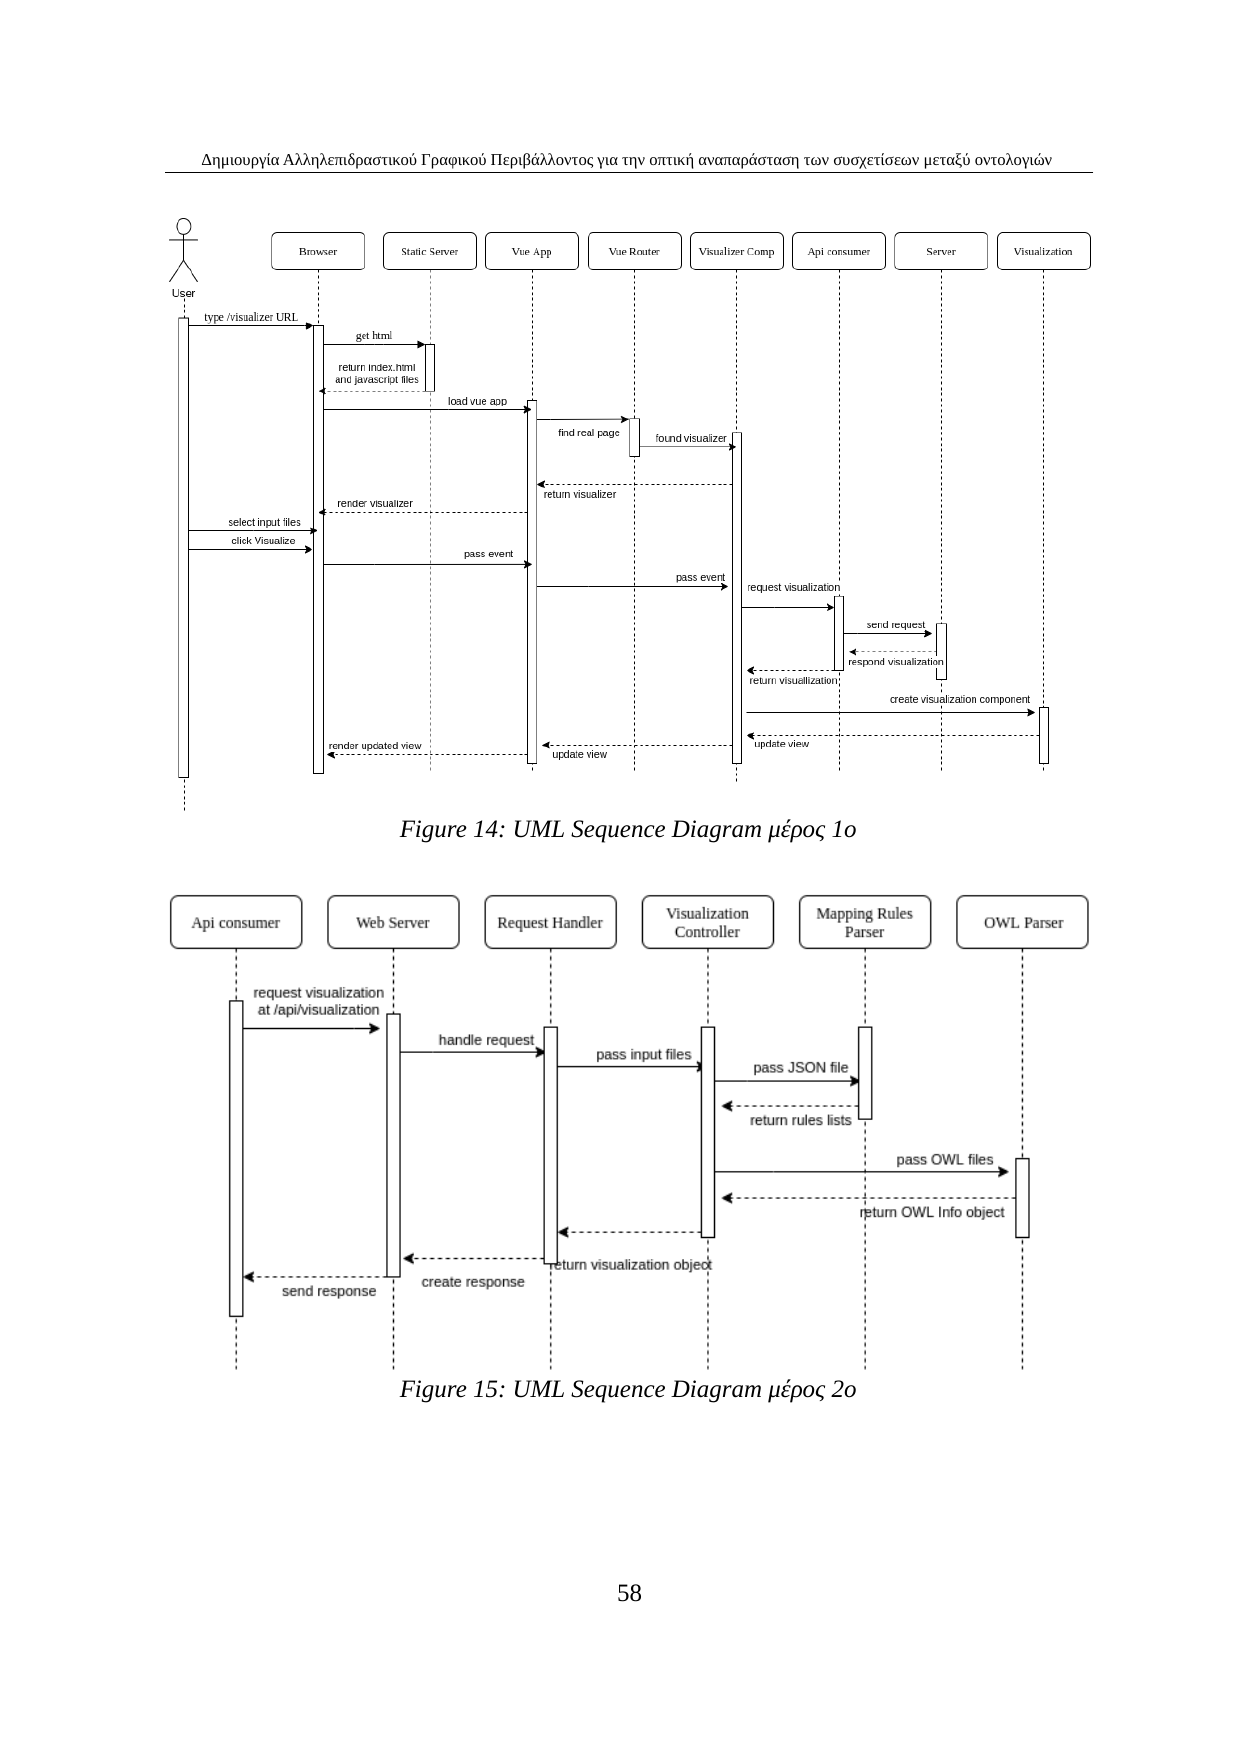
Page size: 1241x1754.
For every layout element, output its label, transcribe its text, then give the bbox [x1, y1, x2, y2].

text Figure 14: UML Sequence Diagram μέρος 1ο [165, 815, 1093, 843]
picture [165, 214, 1094, 815]
picture [165, 891, 1094, 1375]
text Figure 15: UML Sequence Diagram μέρος 2ο [165, 1375, 1093, 1403]
